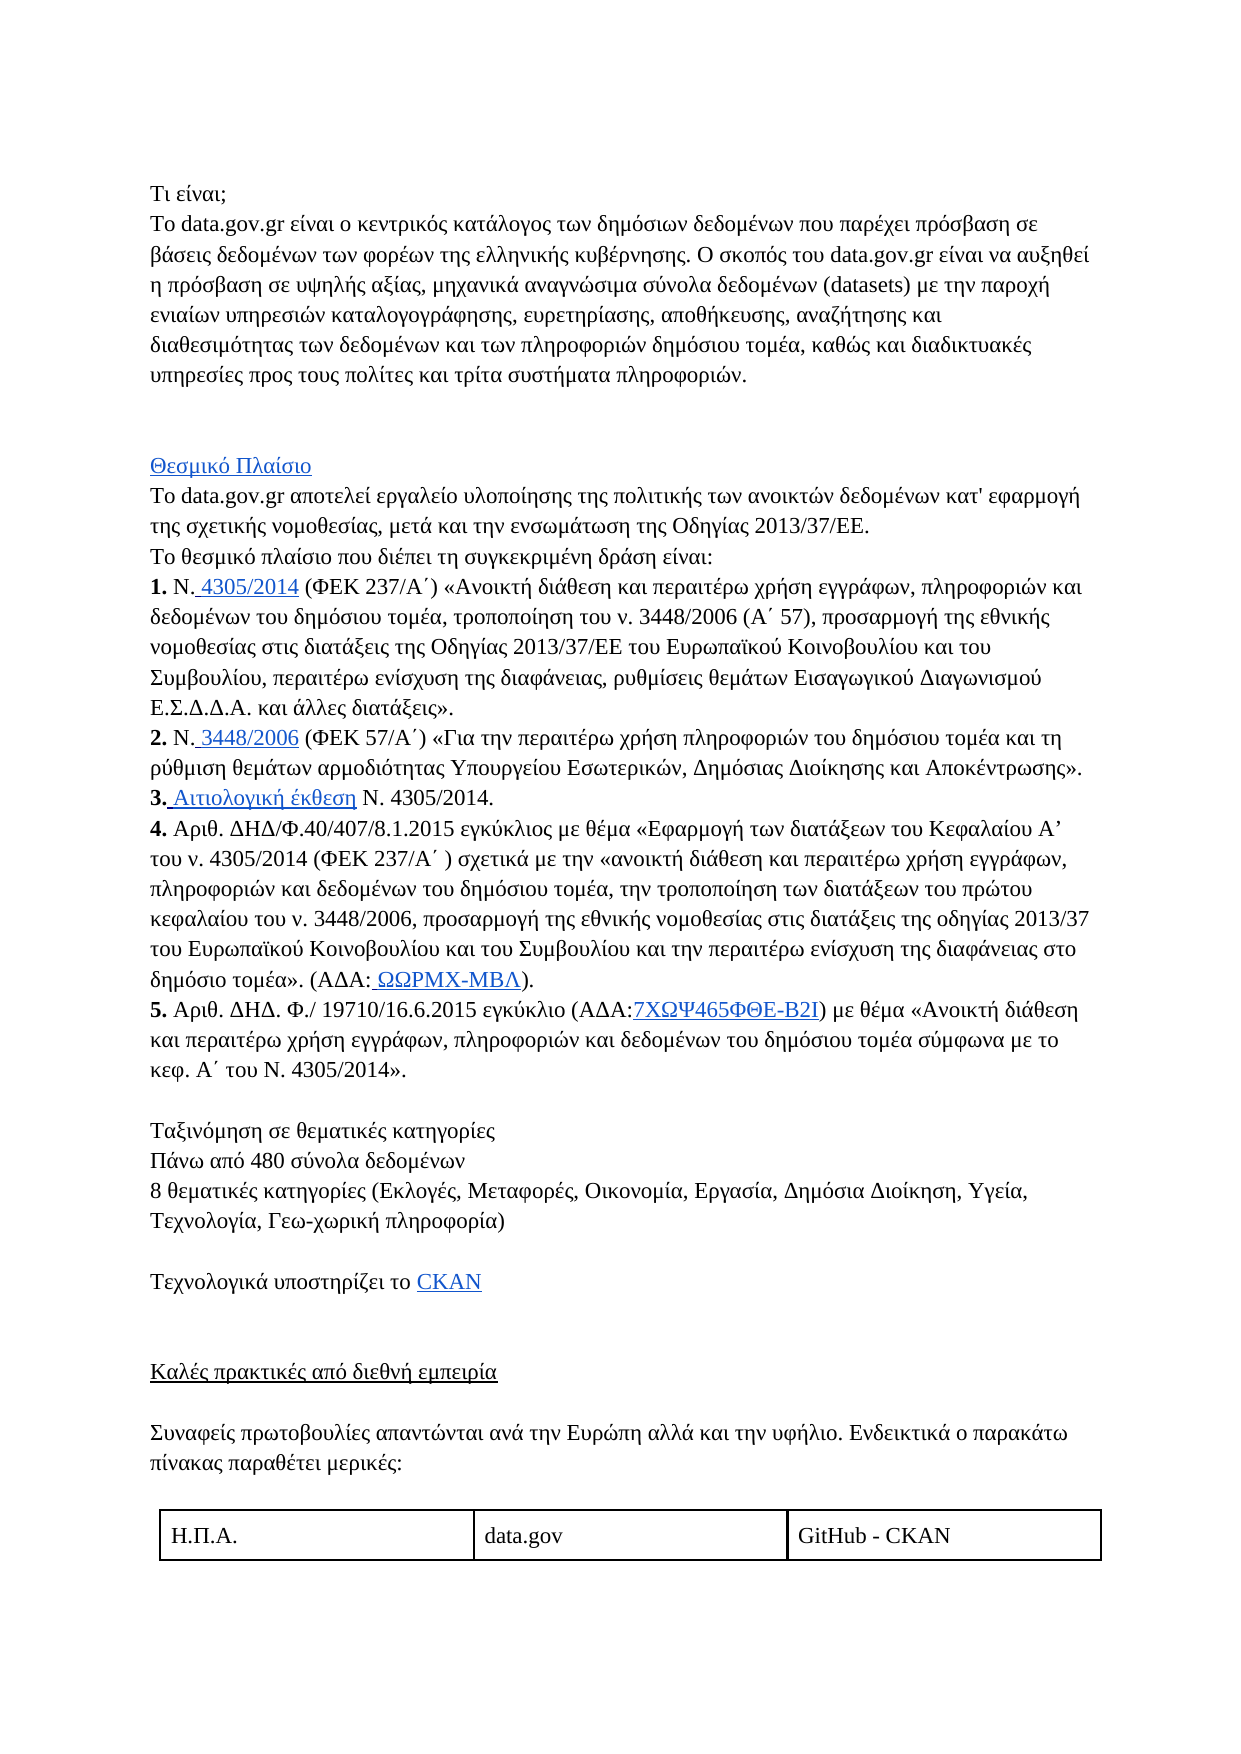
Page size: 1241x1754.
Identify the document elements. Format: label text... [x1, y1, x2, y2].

table_header GitHub - CKAN [789, 1511, 1100, 1559]
text 8 θεματικές κατηγορίες (Εκλογές, Μεταφορές, Οικονομία, Εργασία, Δημόσια Διοίκηση, Υγεία, Τεχνολογία, Γεω-χωρική πληροφορία) [150, 1177, 1091, 1234]
text Το data.gov.gr αποτελεί εργαλείο υλοποίησης της πολιτικής των ανοικτών δεδομένων κατ' εφαρμογή της σχετικής νομοθεσίας, μετά και την ενσωμάτωση της Οδηγίας 2013/37/ΕΕ. [150, 482, 1091, 539]
text 4. Αριθ. ΔΗΔ/Φ.40/407/8.1.2015 εγκύκλιος με θέμα «Εφαρμογή των διατάξεων του Κεφαλαίου Α’ του ν. 4305/2014 (ΦΕΚ 237/Α΄ ) σχετικά με την «ανοικτή διάθεση και περαιτέρω χρήση εγγράφων, πληροφοριών και δεδομένων του δημόσιου τομέα, την τροποποίηση των διατάξεων του πρώτου κεφαλαίου του ν. 3448/2006, προσαρμογή της εθνικής νομοθεσίας στις διατάξεις της οδηγίας 2013/37 του Ευρωπαϊκού Κοινοβουλίου και του Συμβουλίου και την περαιτέρω ενίσχυση της διαφάνειας στο δημόσιο τομέα». (ΑΔΑ: ΩΩΡΜΧ-ΜΒΛ). [150, 814, 1091, 992]
text Συναφείς πρωτοβουλίες απαντώνται ανά την Ευρώπη αλλά και την υφήλιο. Ενδεικτικά ο παρακάτω πίνακας παραθέτει μερικές: [150, 1419, 1091, 1475]
text Θεσμικό Πλαίσιο [150, 452, 1091, 478]
text Το data.gov.gr είναι ο κεντρικός κατάλογος των δημόσιων δεδομένων που παρέχει πρόσβαση σε βάσεις δεδομένων των φορέων της ελληνικής κυβέρνησης. Ο σκοπός του data.gov.gr είναι να αυξηθεί η πρόσβαση σε υψηλής αξίας, μηχανικά αναγνώσιμα σύνολα δεδομένων (datasets) με την παροχή ενιαίων υπηρεσιών καταλογογράφησης, ευρετηρίασης, αποθήκευσης, αναζήτησης και διαθεσιμότητας των δεδομένων και των πληροφοριών δημόσιου τομέα, καθώς και διαδικτυακές υπηρεσίες προς τους πολίτες και τρίτα συστήματα πληροφοριών. [150, 210, 1091, 388]
text 2. Ν. 3448/2006 (ΦΕΚ 57/Α΄) «Για την περαιτέρω χρήση πληροφοριών του δημόσιου τομέα και τη ρύθμιση θεμάτων αρμοδιότητας Υπουργείου Εσωτερικών, Δημόσιας Διοίκησης και Αποκέντρωσης». [150, 724, 1091, 781]
text 5. Αριθ. ΔΗΔ. Φ./ 19710/16.6.2015 εγκύκλιο (ΑΔΑ:7ΧΩΨ465ΦΘΕ-Β2Ι) με θέμα «Ανοικτή διάθεση και περαιτέρω χρήση εγγράφων, πληροφοριών και δεδομένων του δημόσιου τομέα σύμφωνα με το κεφ. Α΄ του Ν. 4305/2014». [150, 996, 1091, 1083]
table_header data.gov [475, 1511, 786, 1559]
text Τι είναι; [150, 180, 1091, 207]
text Τεχνολογικά υποστηρίζει το CKAN [150, 1268, 1091, 1294]
text Καλές πρακτικές από διεθνή εμπειρία [150, 1358, 1091, 1385]
text 1. Ν. 4305/2014 (ΦΕΚ 237/Α΄) «Ανοικτή διάθεση και περαιτέρω χρήση εγγράφων, πληροφοριών και δεδομένων του δημόσιου τομέα, τροποποίηση του ν. 3448/2006 (Α΄ 57), προσαρμογή της εθνικής νομοθεσίας στις διατάξεις της Οδηγίας 2013/37/ΕΕ του Ευρωπαϊκού Κοινοβουλίου και του Συμβουλίου, περαιτέρω ενίσχυση της διαφάνειας, ρυθμίσεις θεμάτων Εισαγωγικού Διαγωνισμού Ε.Σ.Δ.Δ.Α. και άλλες διατάξεις». [150, 573, 1091, 720]
text Ταξινόμηση σε θεματικές κατηγορίες [150, 1117, 1091, 1143]
text Το θεσμικό πλαίσιο που διέπει τη συγκεκριμένη δράση είναι: [150, 543, 1091, 569]
table_header Η.Π.Α. [161, 1511, 473, 1559]
text 3. Αιτιολογική έκθεση Ν. 4305/2014. [150, 784, 1091, 811]
text Πάνω από 480 σύνολα δεδομένων [150, 1147, 1091, 1173]
